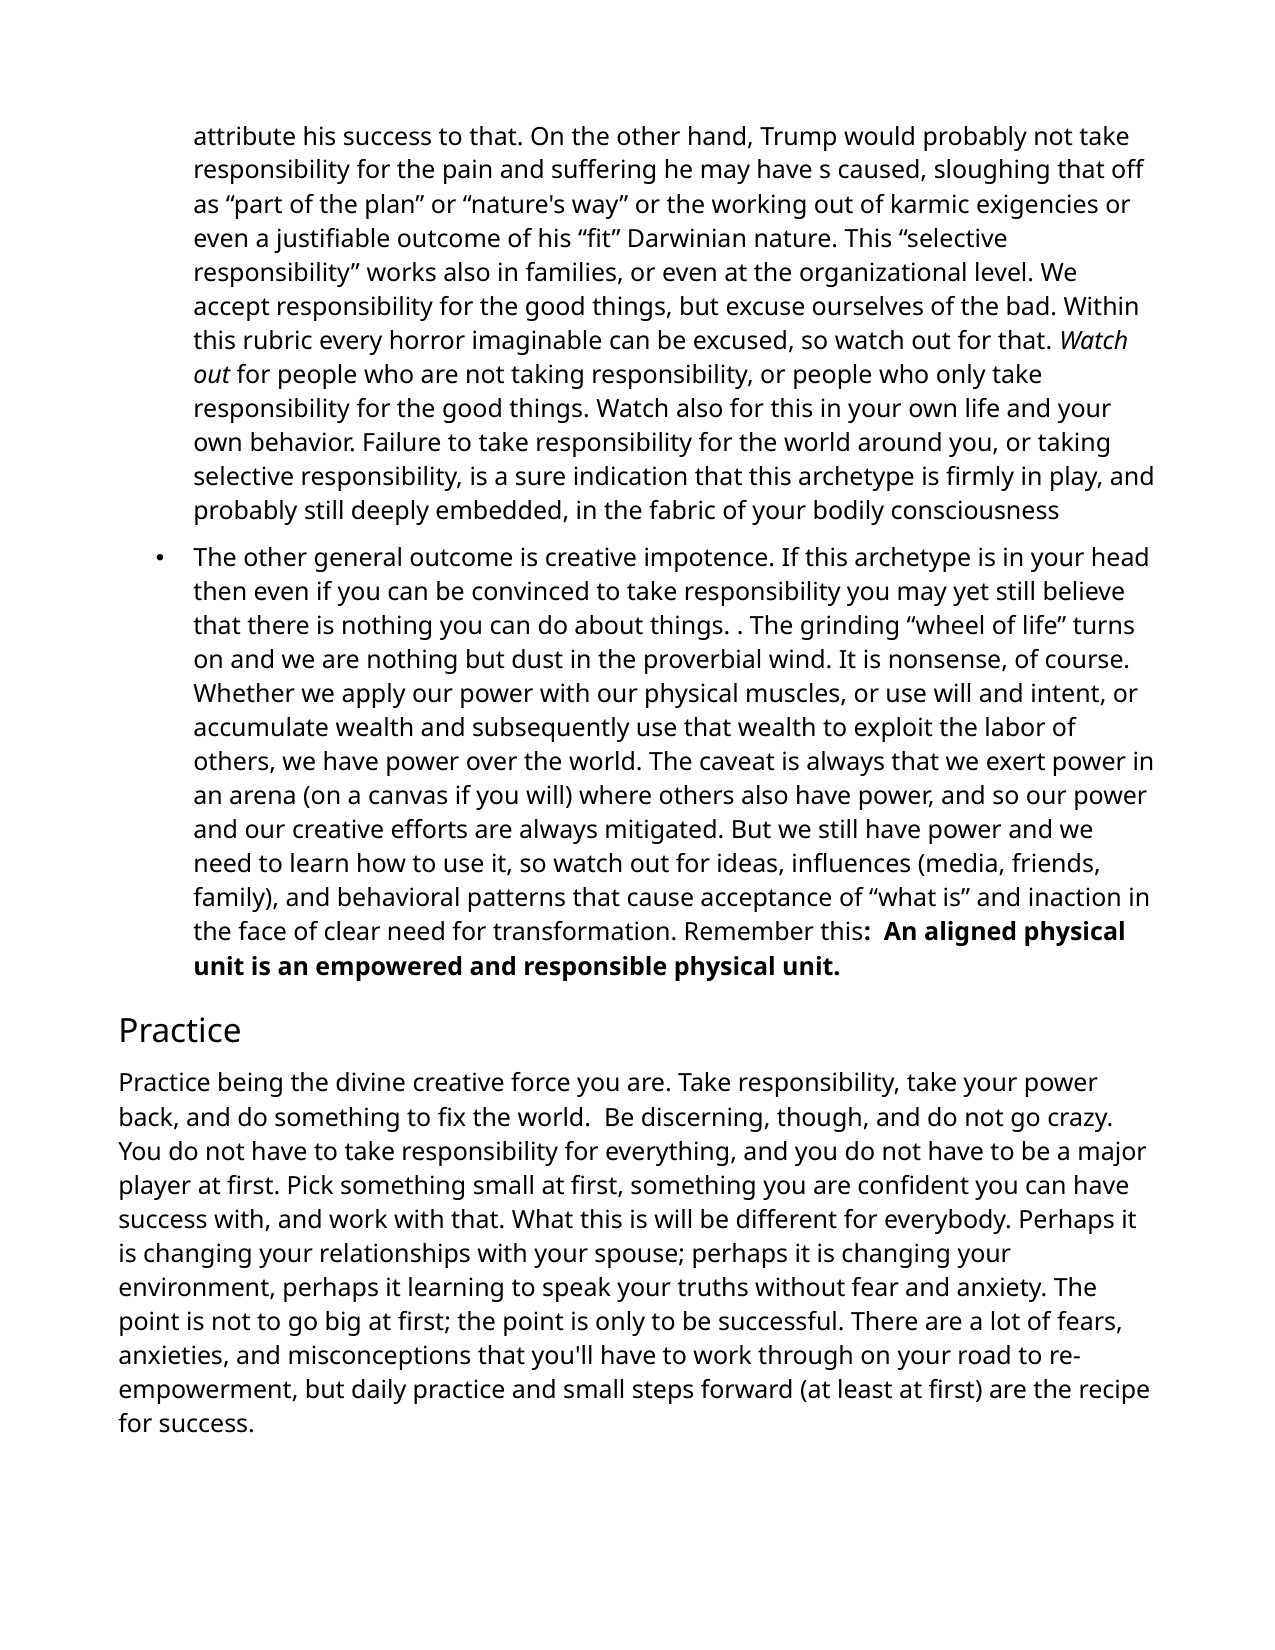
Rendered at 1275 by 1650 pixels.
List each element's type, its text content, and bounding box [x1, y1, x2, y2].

text Practice being the divine creative force you are. Take responsibility, take your power back, and do something to fix the world. Be discerning, though, and do not go crazy. You do not have to take responsibility for everything, and you do not have to be a major player at first. Pick something small at first, something you are confident you can have success with, and work with that. What this is will be different for everybody. Perhaps it is changing your relationships with your spouse; perhaps it is changing your environment, perhaps it learning to speak your truths without fear and anxiety. The point is not to go big at first; the point is only to be successful. There are a lot of fears, anxieties, and misconceptions that you'll have to work through on your road to re-empowerment, but daily practice and small steps forward (at least at first) are the recipe for success. [118, 1065, 1157, 1440]
list attribute his success to that. On the other hand, Trump would probably not take responsibility for the pain and suffering he may have s caused, sloughing that off as “part of the plan” or “nature's way” or the working out of karmic exigencies or even a justifiable outcome of his “fit” Darwinian nature. This “selective responsibility” works also in families, or even at the organizational level. We accept responsibility for the good things, but excuse ourselves of the bad. Within this rubric every horror imaginable can be excused, so watch out for that. Watch out for people who are not taking responsibility, or people who only take responsibility for the good things. Watch also for this in your own life and your own behavior. Failure to take responsibility for the world around you, or taking selective responsibility, is a sure indication that this archetype is firmly in play, and probably still deeply embedded, in the fabric of your bodily consciousness [156, 118, 1157, 527]
subtitle Practice [118, 1007, 1157, 1053]
list The other general outcome is creative impotence. If this archetype is in your head then even if you can be convinced to take responsibility you may yet still believe that there is nothing you can do about things. . The grinding “wheel of life” turns on and we are nothing but dust in the proverbial wind. It is nonsense, of course. Whether we apply our power with our physical muscles, or use will and intent, or accumulate wealth and subsequently use that wealth to exploit the labor of others, we have power over the world. The caveat is always that we exert power in an arena (on a canvas if you will) where others also have power, and so our power and our creative efforts are always mitigated. But we still have power and we need to learn how to use it, so watch out for ideas, influences (media, friends, family), and behavioral patterns that cause acceptance of “what is” and inaction in the face of clear need for transformation. Remember this: An aligned physical unit is an empowered and responsible physical unit. [156, 539, 1157, 982]
